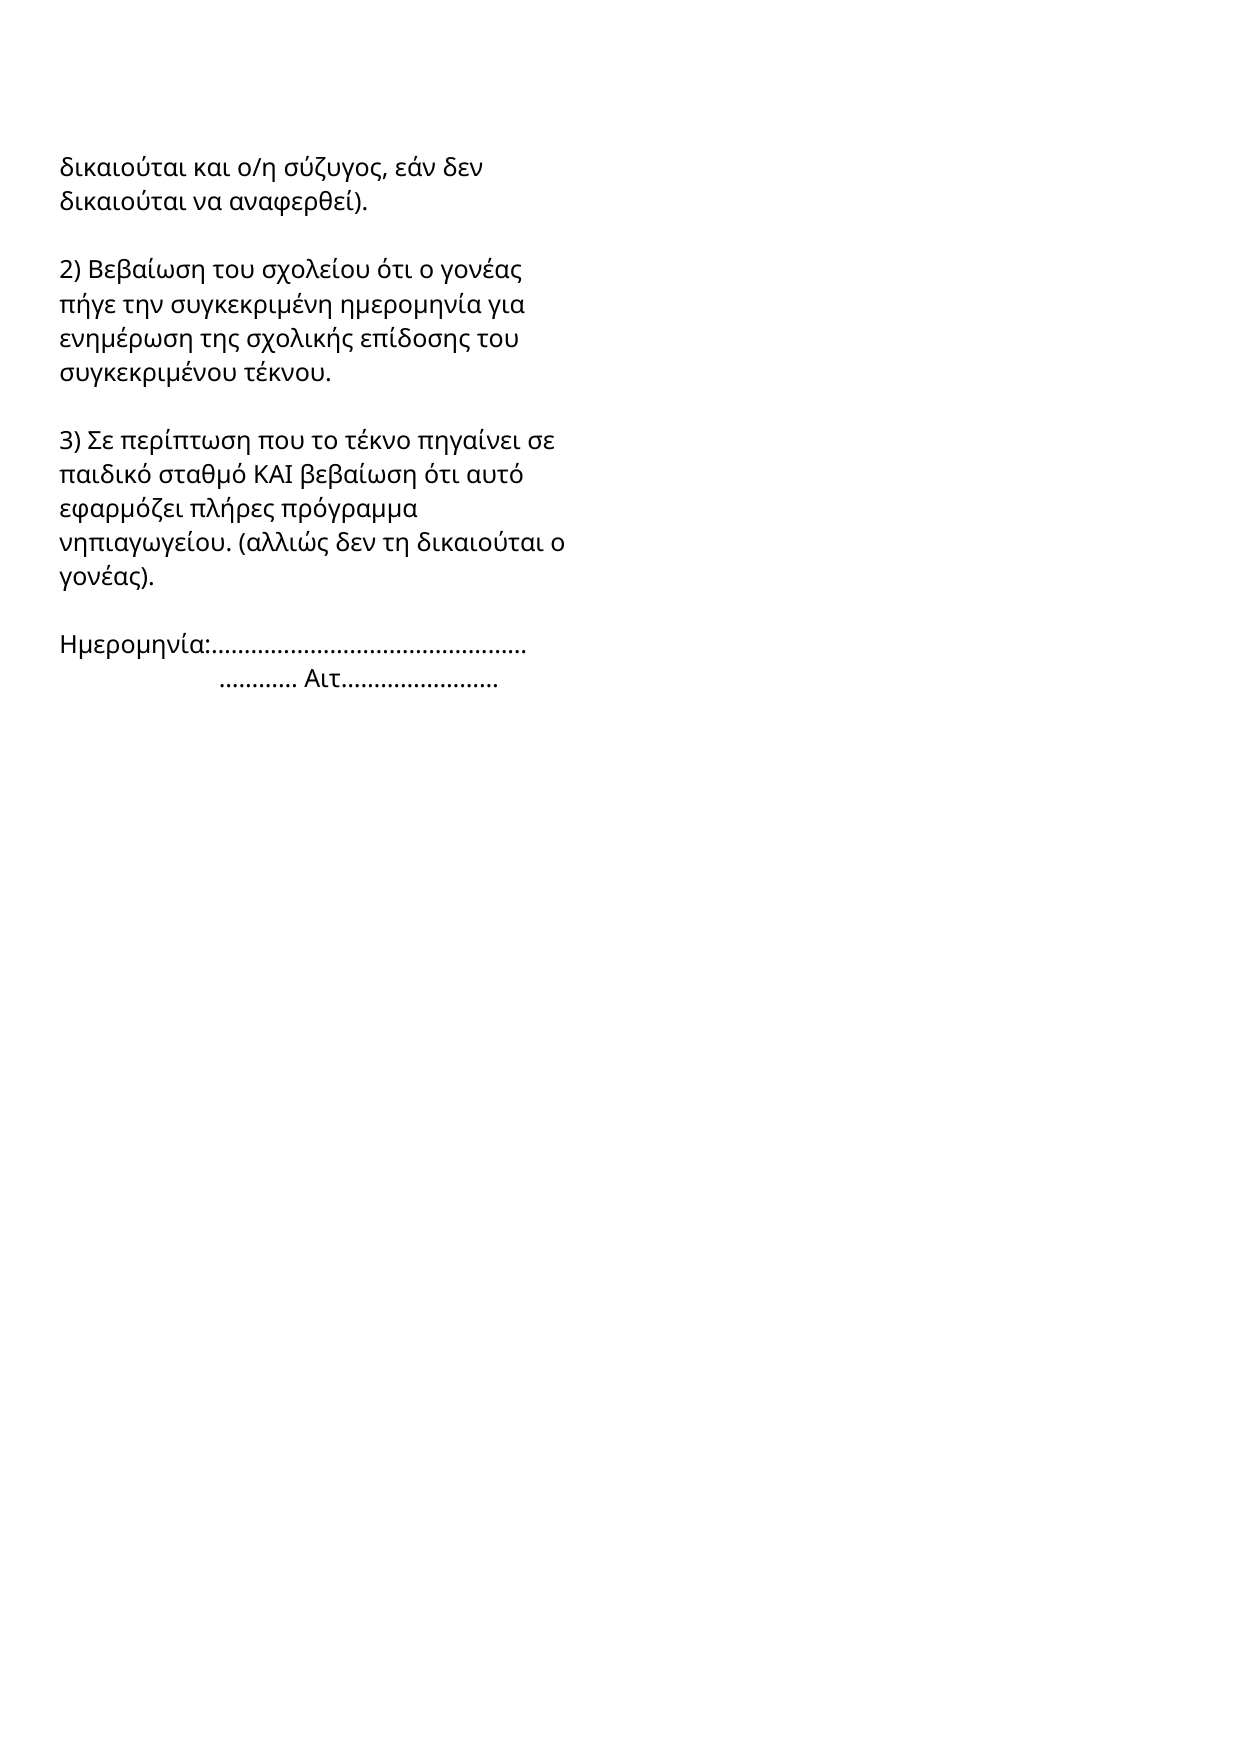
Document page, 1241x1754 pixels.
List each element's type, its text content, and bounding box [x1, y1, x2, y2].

text Ημερομηνία:………………………………………… [59, 627, 583, 661]
text 3) Σε περίπτωση που το τέκνο πηγαίνει σε παιδικό σταθμό ΚΑΙ βεβαίωση ότι αυτό εφαρμόζει πλήρες πρόγραμμα νηπιαγωγείου. (αλλιώς δεν τη δικαιούται ο γονέας). [59, 422, 583, 593]
text ………… Αιτ…………………… [59, 661, 583, 695]
text 2) Βεβαίωση του σχολείου ότι ο γονέας πήγε την συγκεκριμένη ημερομηνία για ενημέρωση της σχολικής επίδοσης του συγκεκριμένου τέκνου. [59, 252, 583, 388]
text δικαιούται και ο/η σύζυγος, εάν δεν δικαιούται να αναφερθεί). [59, 150, 583, 218]
